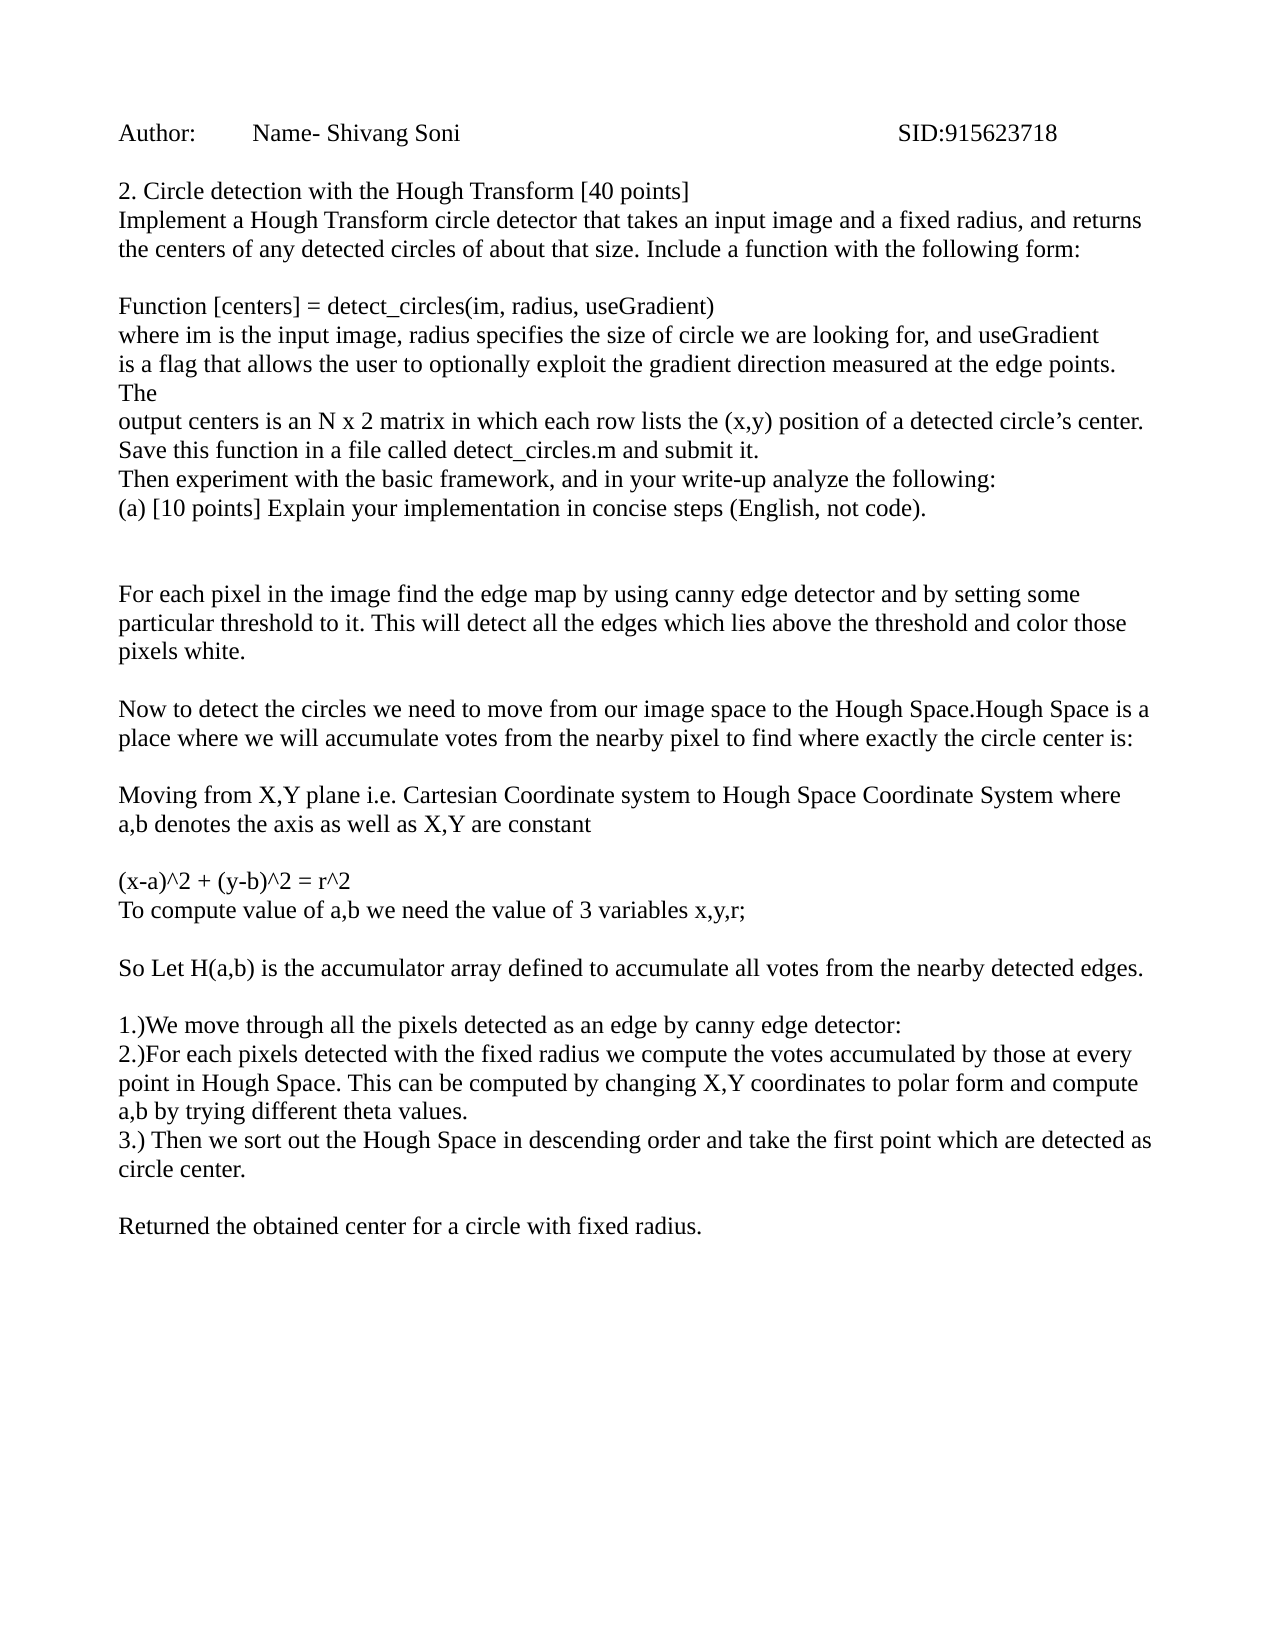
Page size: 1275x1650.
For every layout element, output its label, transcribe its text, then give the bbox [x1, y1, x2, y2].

text (x-a)^2 + (y-b)^2 = r^2 [118, 866, 1157, 895]
text Implement a Hough Transform circle detector that takes an input image and a fixed radius, and returns the centers of any detected circles of about that size. Include a function with the following form: [118, 205, 1157, 263]
text 1.)We move through all the pixels detected as an edge by canny edge detector: [118, 1010, 1157, 1039]
text Now to detect the circles we need to move from our image space to the Hough Space.Hough Space is a place where we will accumulate votes from the nearby pixel to find where exactly the circle center is: [118, 694, 1157, 751]
text Moving from X,Y plane i.e. Cartesian Coordinate system to Hough Space Coordinate System where a,b denotes the axis as well as X,Y are constant [118, 780, 1157, 838]
text 3.) Then we sort out the Hough Space in descending order and take the first point which are detected as [118, 1125, 1157, 1154]
text For each pixel in the image find the edge map by using canny edge detector and by setting some particular threshold to it. This will detect all the edges which lies above the threshold and color those pixels white. [118, 579, 1157, 665]
text So Let H(a,b) is the accumulator array defined to accumulate all votes from the nearby detected edges. [118, 953, 1157, 981]
text is a flag that allows the user to optionally exploit the gradient direction measured at the edge points. The [118, 349, 1157, 406]
text To compute value of a,b we need the value of 3 variables x,y,r; [118, 895, 1157, 924]
text 2. Circle detection with the Hough Transform [40 points] [118, 176, 1157, 205]
text (a) [10 points] Explain your implementation in concise steps (English, not code). [118, 493, 1157, 521]
text 2.)For each pixels detected with the fixed radius we compute the votes accumulated by those at every point in Hough Space. This can be computed by changing X,Y coordinates to polar form and compute a,b by trying different theta values. [118, 1039, 1157, 1125]
text circle center. [118, 1154, 1157, 1183]
text where im is the input image, radius specifies the size of circle we are looking for, and useGradient [118, 320, 1157, 349]
text Returned the obtained center for a circle with fixed radius. [118, 1211, 1157, 1240]
text Save this function in a file called detect_circles.m and submit it. [118, 435, 1157, 464]
text Then experiment with the basic framework, and in your write-up analyze the following: [118, 464, 1157, 493]
text Function [centers] = detect_circles(im, radius, useGradient) [118, 291, 1157, 320]
text output centers is an N x 2 matrix in which each row lists the (x,y) position of a detected circle’s center. [118, 406, 1157, 435]
